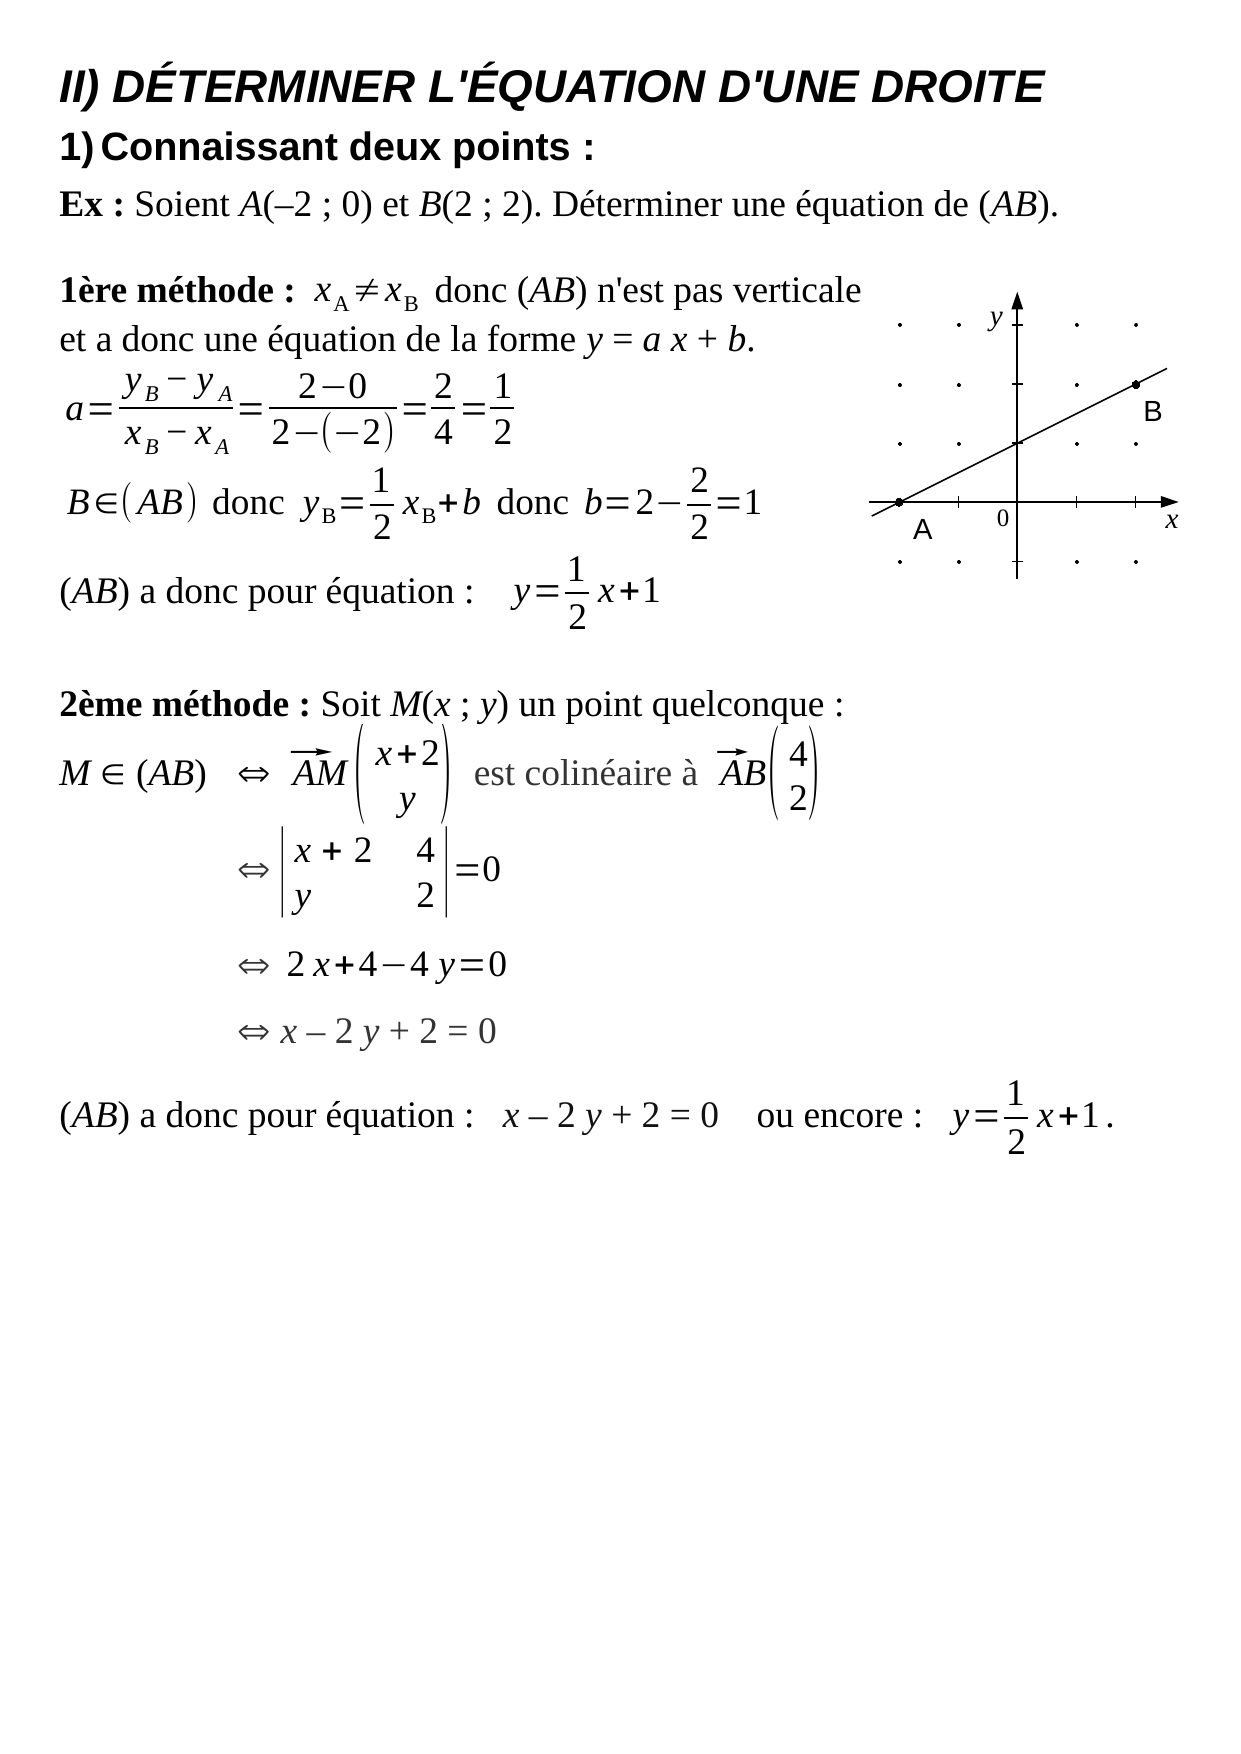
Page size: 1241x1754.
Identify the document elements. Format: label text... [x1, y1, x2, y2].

text Ex : Soient A(–2 ; 0) et B(2 ; 2). Déterminer une équation de (AB). [59, 181, 1181, 224]
text 2ème méthode : Soit M(x ; y) un point quelconque : [59, 681, 1181, 724]
text (AB) a donc pour équation : [59, 548, 1181, 638]
text M ∈ (AB) ⇔ est colinéaire à [59, 724, 1181, 825]
list Déterminer l'équation d'une droite [59, 59, 1181, 112]
text (AB) a donc pour équation : x – 2 y + 2 = 0 ou encore : . [59, 1073, 1181, 1163]
text 1ère méthode : donc (AB) n'est pas verticale et a donc une équation de la forme y = a x + b. [59, 267, 1181, 359]
text ⇔ [59, 942, 1181, 987]
text ⇔ x – 2 y + 2 = 0 [59, 1008, 1181, 1051]
list Connaissant deux points : [59, 123, 1181, 169]
text ⇔ [59, 825, 1181, 921]
